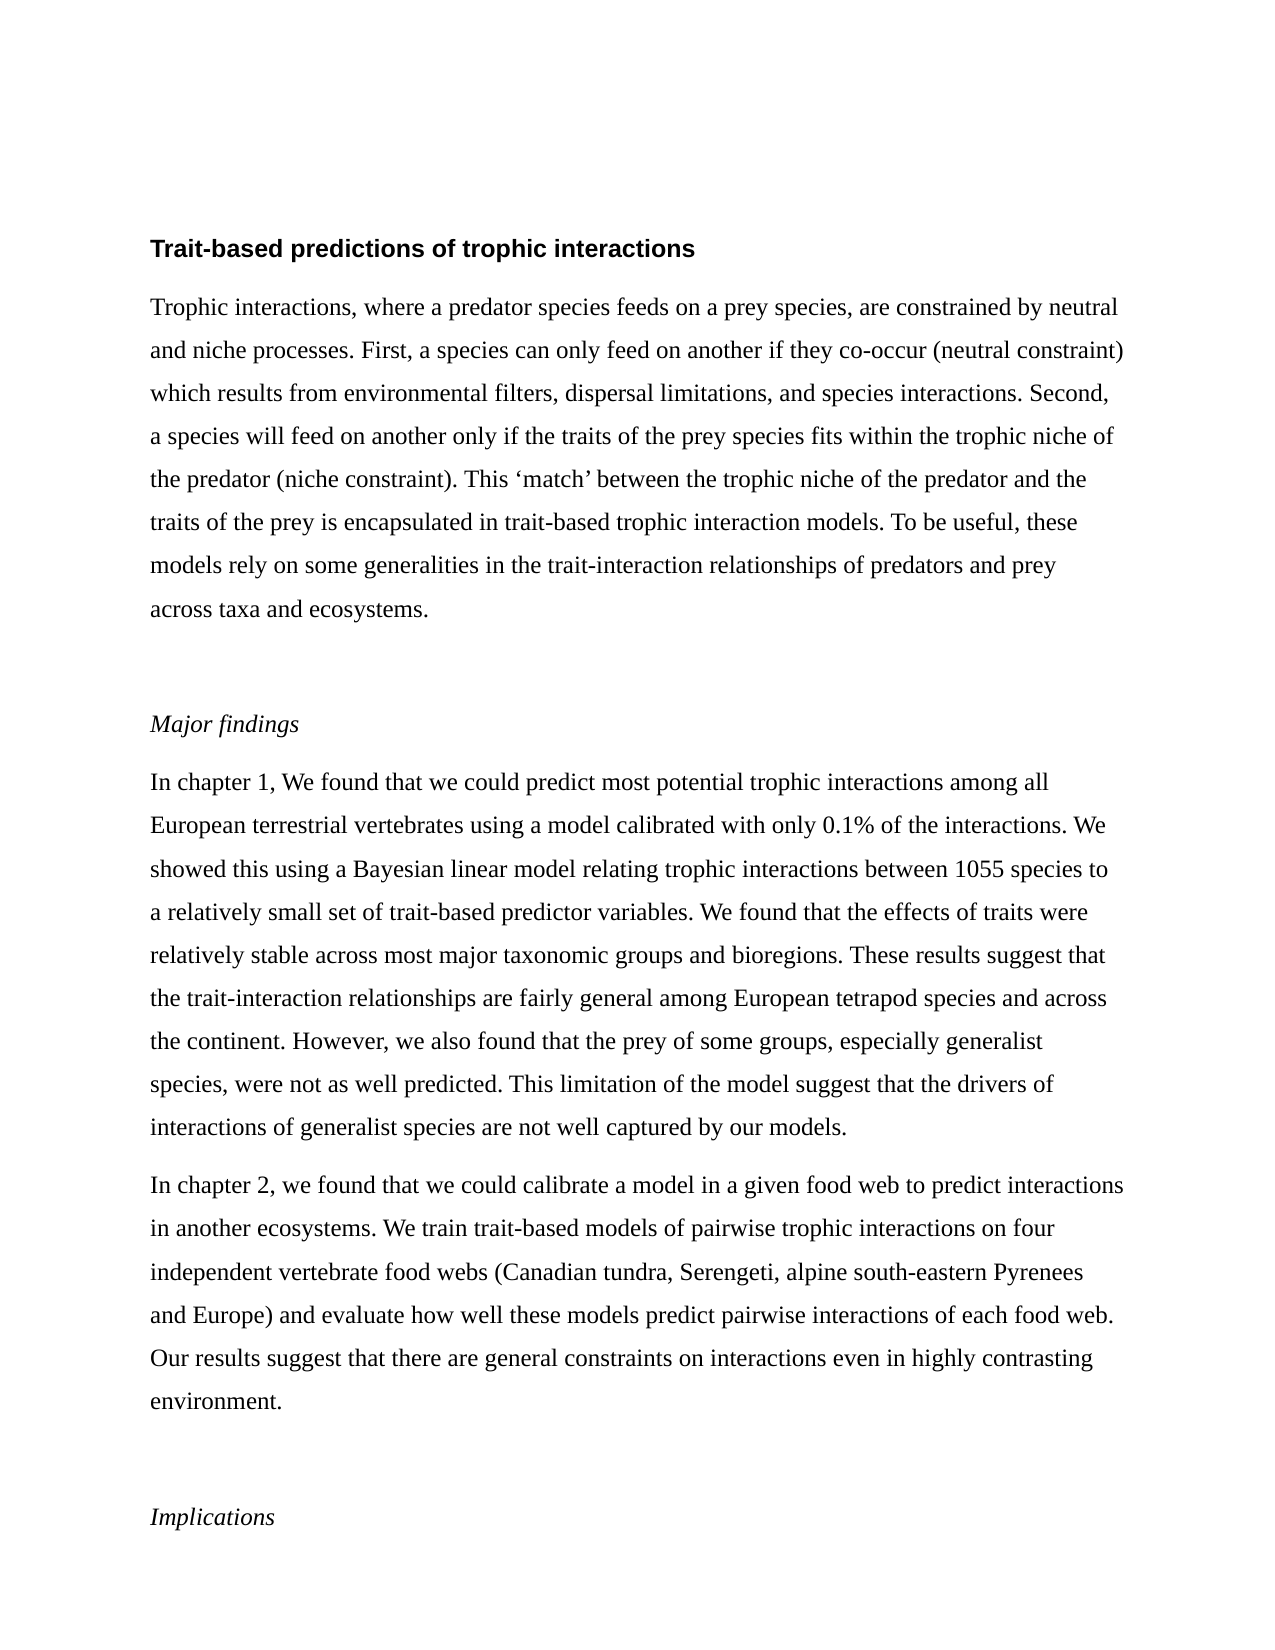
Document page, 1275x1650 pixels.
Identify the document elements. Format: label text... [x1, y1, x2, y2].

text Implications [150, 1502, 1125, 1531]
text Trophic interactions, where a predator species feeds on a prey species, are constrained by neutral and niche processes. First, a species can only feed on another if they co-occur (neutral constraint) which results from environmental filters, dispersal limitations, and species interactions. Second, a species will feed on another only if the traits of the prey species fits within the trophic niche of the predator (niche constraint). This ‘match’ between the trophic niche of the predator and the traits of the prey is encapsulated in trait-based trophic interaction models. To be useful, these models rely on some generalities in the trait-interaction relationships of predators and prey across taxa and ecosystems. [150, 292, 1125, 622]
text In chapter 2, we found that we could calibrate a model in a given food web to predict interactions in another ecosystems. We train trait-based models of pairwise trophic interactions on four independent vertebrate food webs (Canadian tundra, Serengeti, alpine south-eastern Pyrenees and Europe) and evaluate how well these models predict pairwise interactions of each food web. Our results suggest that there are general constraints on interactions even in highly contrasting environment. [150, 1170, 1125, 1415]
text Major findings [150, 709, 1125, 738]
subtitle Trait-based predictions of trophic interactions [150, 234, 1125, 263]
text In chapter 1, We found that we could predict most potential trophic interactions among all European terrestrial vertebrates using a model calibrated with only 0.1% of the interactions. We showed this using a Bayesian linear model relating trophic interactions between 1055 species to a relatively small set of trait-based predictor variables. We found that the effects of traits were relatively stable across most major taxonomic groups and bioregions. These results suggest that the trait-interaction relationships are fairly general among European tetrapod species and across the continent. However, we also found that the prey of some groups, especially generalist species, were not as well predicted. This limitation of the model suggest that the drivers of interactions of generalist species are not well captured by our models. [150, 767, 1125, 1141]
